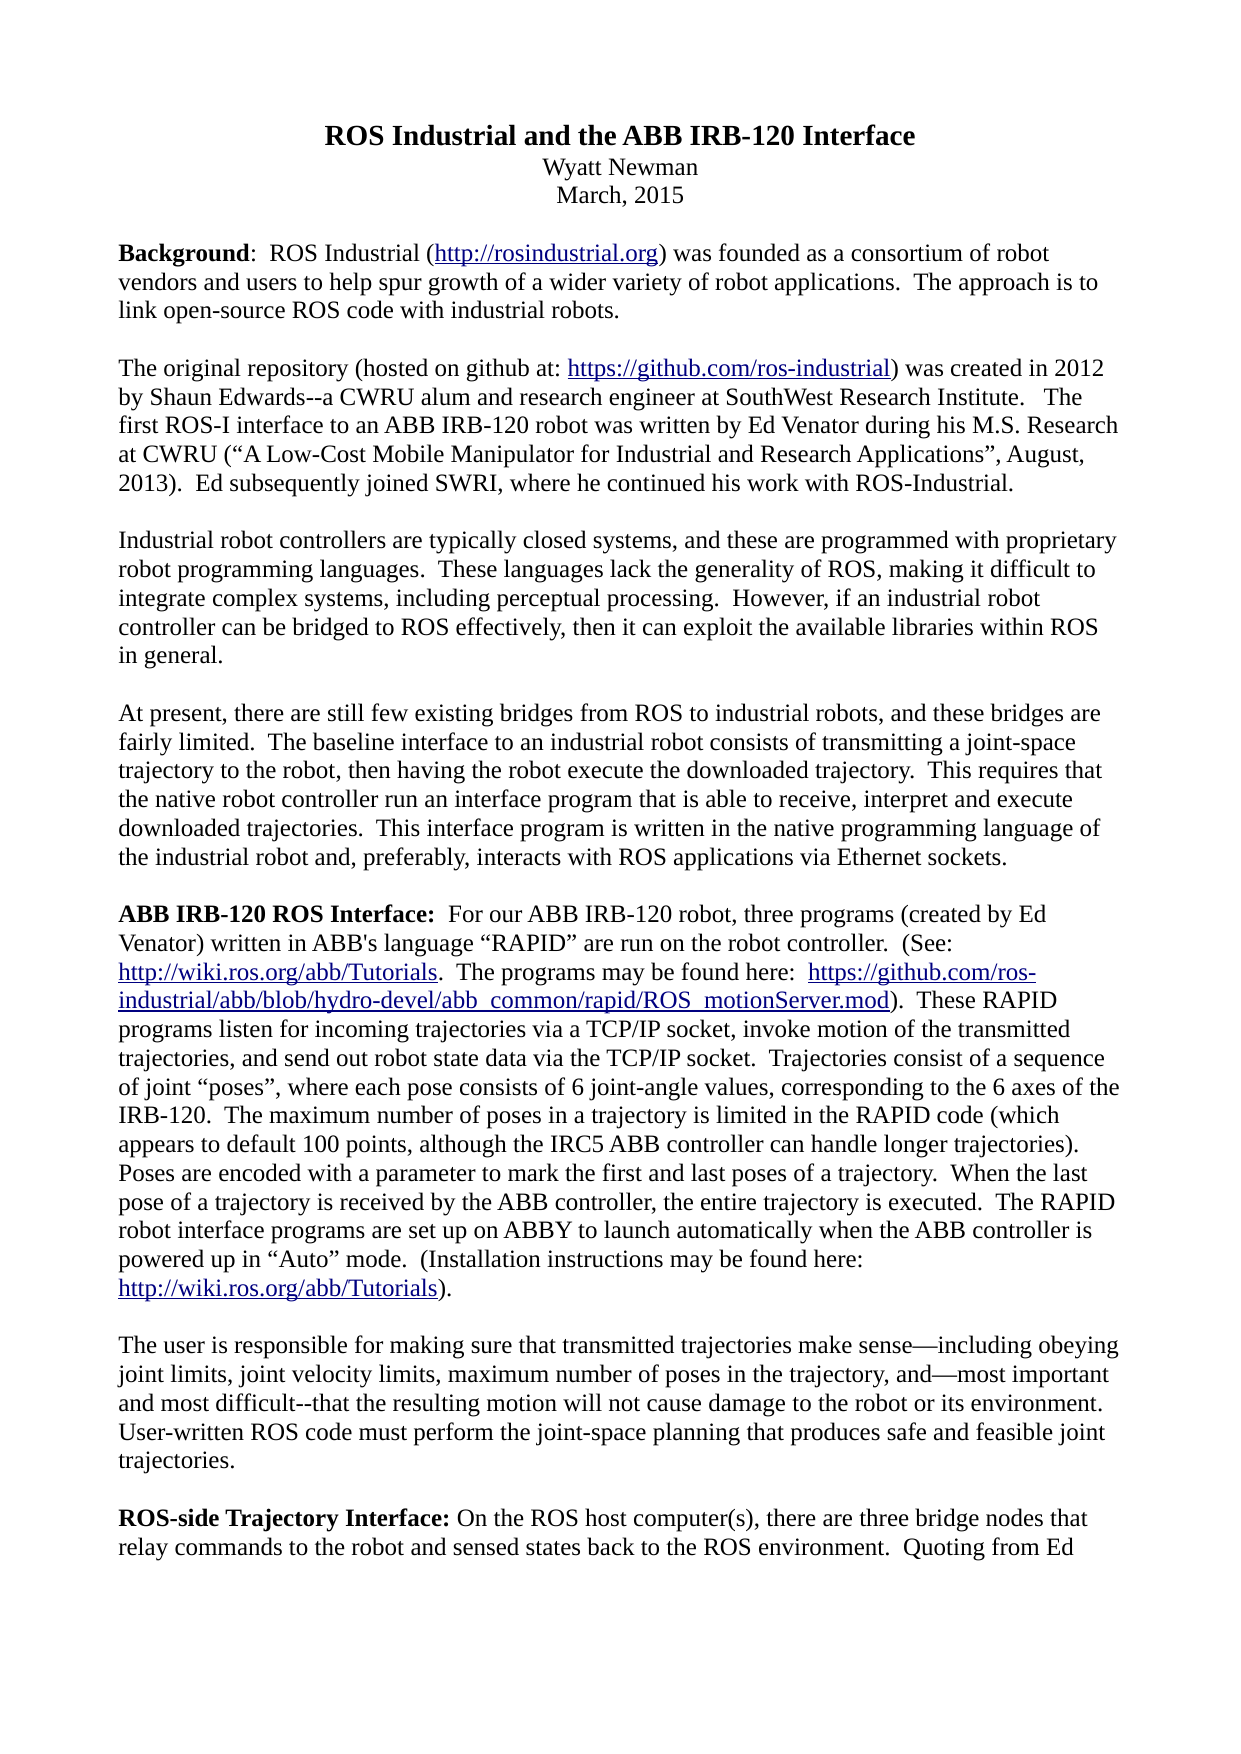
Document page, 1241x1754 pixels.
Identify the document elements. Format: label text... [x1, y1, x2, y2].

text Background: ROS Industrial (http://rosindustrial.org) was founded as a consortium of robot vendors and users to help spur growth of a wider variety of robot applications. The approach is to link open-source ROS code with industrial robots. [118, 238, 1122, 324]
text The user is responsible for making sure that transmitted trajectories make sense—including obeying joint limits, joint velocity limits, maximum number of poses in the trajectory, and—most important and most difficult--that the resulting motion will not cause damage to the robot or its environment. User-written ROS code must perform the joint-space planning that produces safe and feasible joint trajectories. [118, 1330, 1122, 1474]
text At present, there are still few existing bridges from ROS to industrial robots, and these bridges are fairly limited. The baseline interface to an industrial robot consists of transmitting a joint-space trajectory to the robot, then having the robot execute the downloaded trajectory. This requires that the native robot controller run an interface program that is able to receive, interpret and execute downloaded trajectories. This interface program is written in the native programming language of the industrial robot and, preferably, interacts with ROS applications via Ethernet sockets. [118, 698, 1122, 870]
text The original repository (hosted on github at: https://github.com/ros-industrial) was created in 2012 by Shaun Edwards--a CWRU alum and research engineer at SouthWest Research Institute. The first ROS-I interface to an ABB IRB-120 robot was written by Ed Venator during his M.S. Research at CWRU (“A Low-Cost Mobile Manipulator for Industrial and Research Applications”, August, 2013). Ed subsequently joined SWRI, where he continued his work with ROS-Industrial. [118, 353, 1122, 497]
text ROS Industrial and the ABB IRB-120 Interface [118, 118, 1122, 152]
text Wyatt Newman [118, 152, 1122, 180]
text ABB IRB-120 ROS Interface: For our ABB IRB-120 robot, three programs (created by Ed Venator) written in ABB's language “RAPID” are run on the robot controller. (See: http://wiki.ros.org/abb/Tutorials. The programs may be found here: https://github.com/ros-industrial/abb/blob/hydro-devel/abb_common/rapid/ROS_motionServer.mod). These RAPID programs listen for incoming trajectories via a TCP/IP socket, invoke motion of the transmitted trajectories, and send out robot state data via the TCP/IP socket. Trajectories consist of a sequence of joint “poses”, where each pose consists of 6 joint-angle values, corresponding to the 6 axes of the IRB-120. The maximum number of poses in a trajectory is limited in the RAPID code (which appears to default 100 points, although the IRC5 ABB controller can handle longer trajectories). Poses are encoded with a parameter to mark the first and last poses of a trajectory. When the last pose of a trajectory is received by the ABB controller, the entire trajectory is executed. The RAPID robot interface programs are set up on ABBY to launch automatically when the ABB controller is powered up in “Auto” mode. (Installation instructions may be found here: http://wiki.ros.org/abb/Tutorials). [118, 899, 1122, 1302]
text ROS-side Trajectory Interface: On the ROS host computer(s), there are three bridge nodes that relay commands to the robot and sensed states back to the ROS environment. Quoting from Ed [118, 1503, 1122, 1560]
text March, 2015 [118, 180, 1122, 209]
text Industrial robot controllers are typically closed systems, and these are programmed with proprietary robot programming languages. These languages lack the generality of ROS, making it difficult to integrate complex systems, including perceptual processing. However, if an industrial robot controller can be bridged to ROS effectively, then it can exploit the available libraries within ROS in general. [118, 525, 1122, 669]
